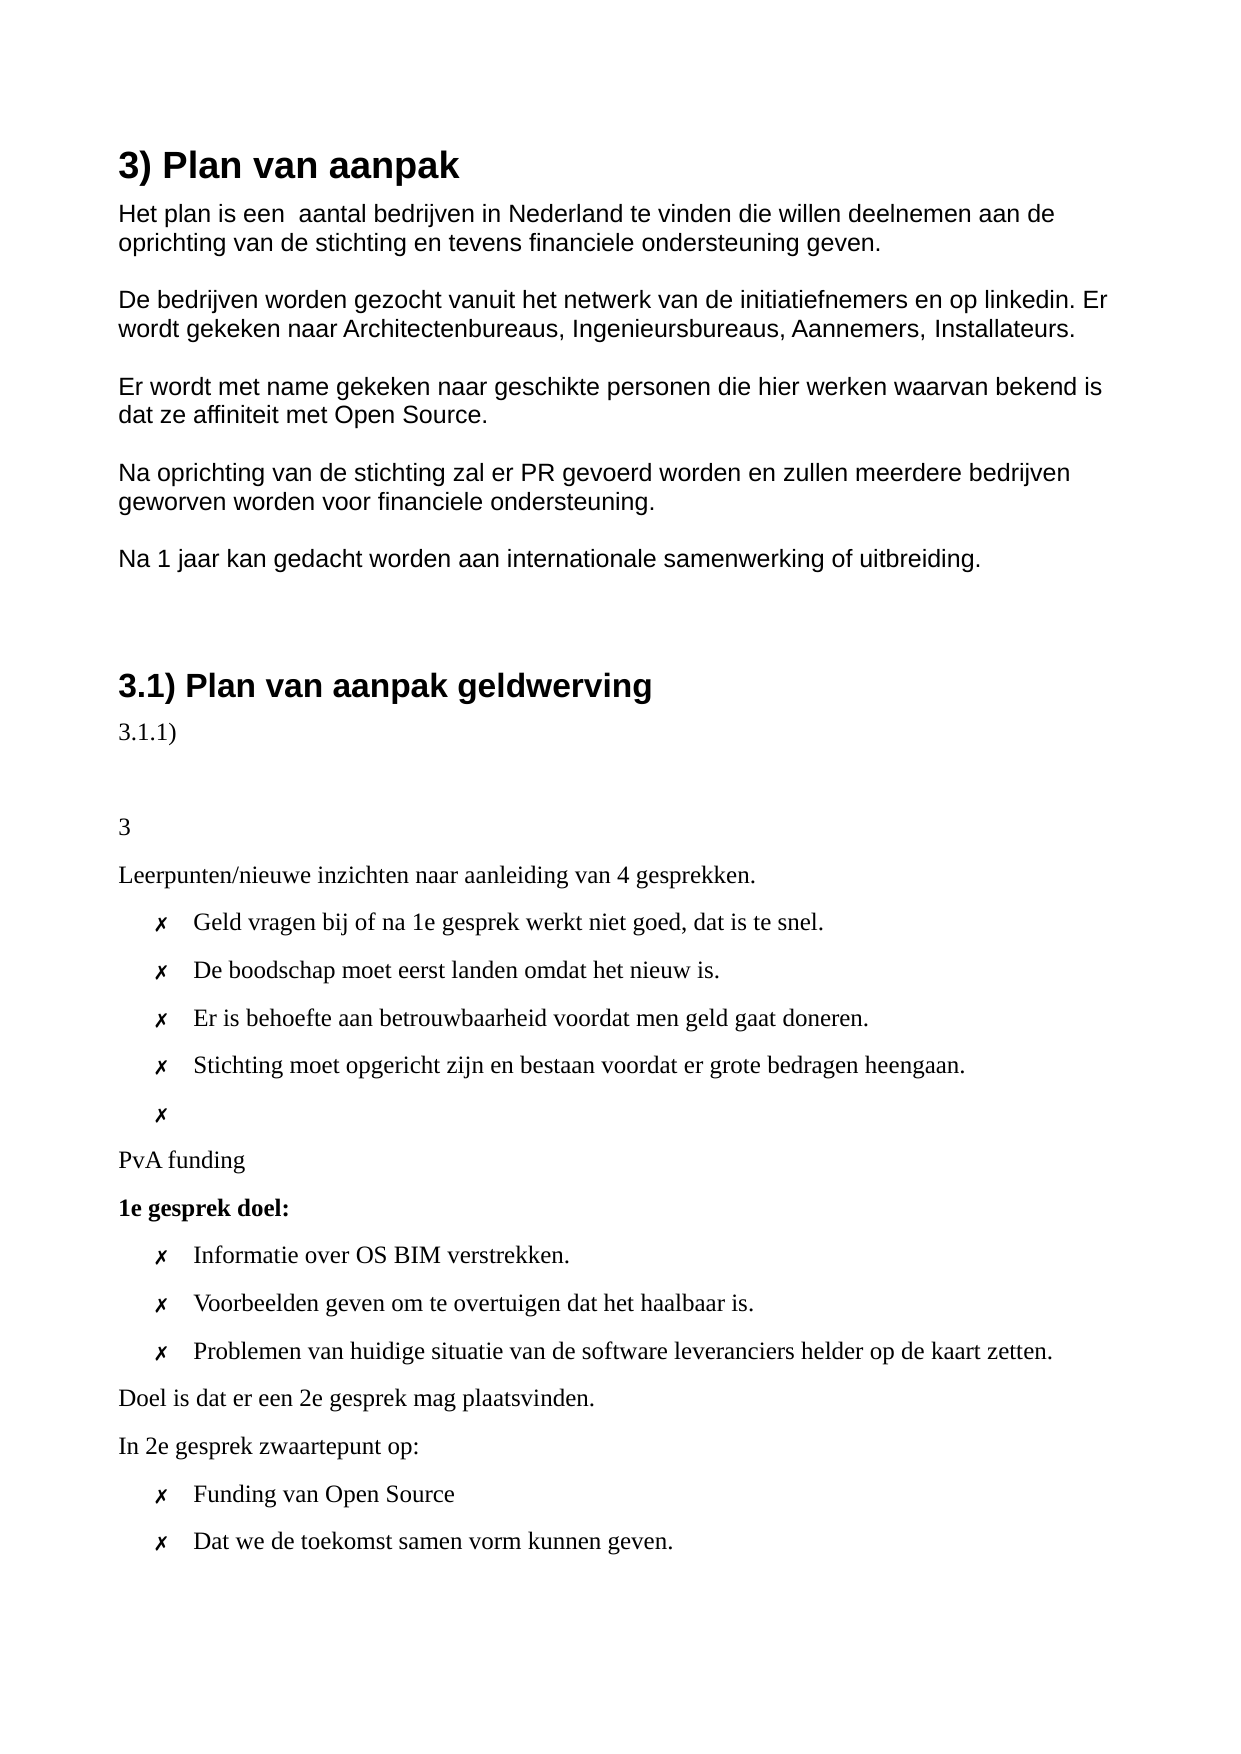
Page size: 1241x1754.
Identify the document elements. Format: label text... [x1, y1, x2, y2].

text De bedrijven worden gezocht vanuit het netwerk van de initiatiefnemers en op linkedin. Er wordt gekeken naar Architectenbureaus, Ingenieursbureaus, Aannemers, Installateurs. [118, 286, 1122, 343]
text In 2e gesprek zwaartepunt op: [118, 1431, 1122, 1460]
text Na oprichting van de stichting zal er PR gevoerd worden en zullen meerdere bedrijven geworven worden voor financiele ondersteuning. [118, 458, 1122, 516]
text 3 [118, 812, 1122, 841]
list Voorbeelden geven om te overtuigen dat het haalbaar is. [156, 1288, 1122, 1317]
subtitle 3.1) Plan van aanpak geldwerving [118, 666, 1122, 704]
text 3.1.1) [118, 717, 1122, 746]
text Er wordt met name gekeken naar geschikte personen die hier werken waarvan bekend is dat ze affiniteit met Open Source. [118, 372, 1122, 429]
list Er is behoefte aan betrouwbaarheid voordat men geld gaat doneren. [156, 1003, 1122, 1031]
list Stichting moet opgericht zijn en bestaan voordat er grote bedragen heengaan. [156, 1050, 1122, 1079]
list Dat we de toekomst samen vorm kunnen geven. [156, 1526, 1122, 1555]
text Na 1 jaar kan gedacht worden aan internationale samenwerking of uitbreiding. [118, 544, 1122, 573]
list De boodschap moet eerst landen omdat het nieuw is. [156, 955, 1122, 984]
text Leerpunten/nieuwe inzichten naar aanleiding van 4 gesprekken. [118, 860, 1122, 888]
list Problemen van huidige situatie van de software leveranciers helder op de kaart zetten. [156, 1336, 1122, 1364]
list Informatie over OS BIM verstrekken. [156, 1241, 1122, 1269]
list Geld vragen bij of na 1e gesprek werkt niet goed, dat is te snel. [156, 907, 1122, 936]
text Doel is dat er een 2e gesprek mag plaatsvinden. [118, 1383, 1122, 1412]
list Funding van Open Source [156, 1479, 1122, 1507]
text 1e gesprek doel: [118, 1193, 1122, 1222]
subtitle 3) Plan van aanpak [118, 143, 1122, 187]
text PvA funding [118, 1145, 1122, 1174]
text Het plan is een aantal bedrijven in Nederland te vinden die willen deelnemen aan de oprichting van de stichting en tevens financiele ondersteuning geven. [118, 199, 1122, 257]
